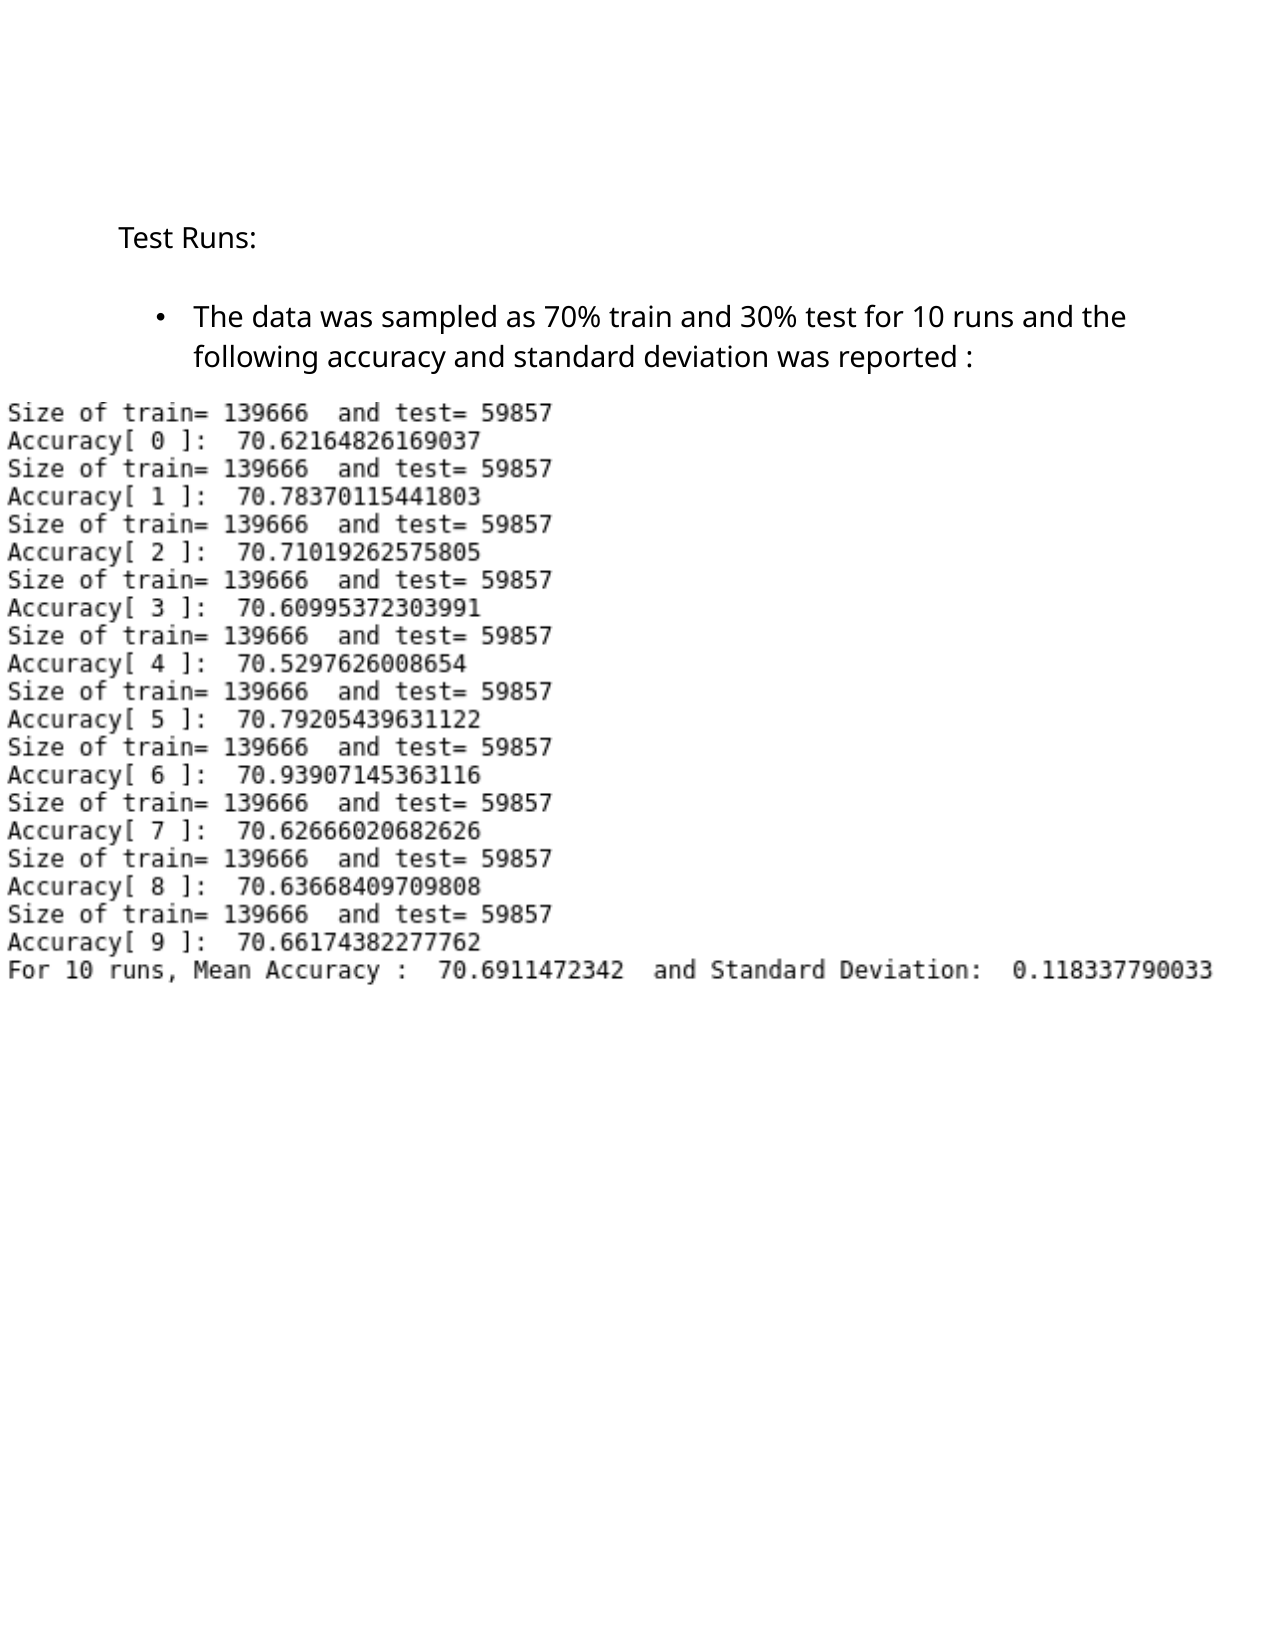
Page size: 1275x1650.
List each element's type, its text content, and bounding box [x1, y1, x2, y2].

list The data was sampled as 70% train and 30% test for 10 runs and the following accuracy and standard deviation was reported : [156, 296, 1157, 376]
picture [0, 402, 1268, 989]
text Test Runs: [118, 217, 1157, 257]
